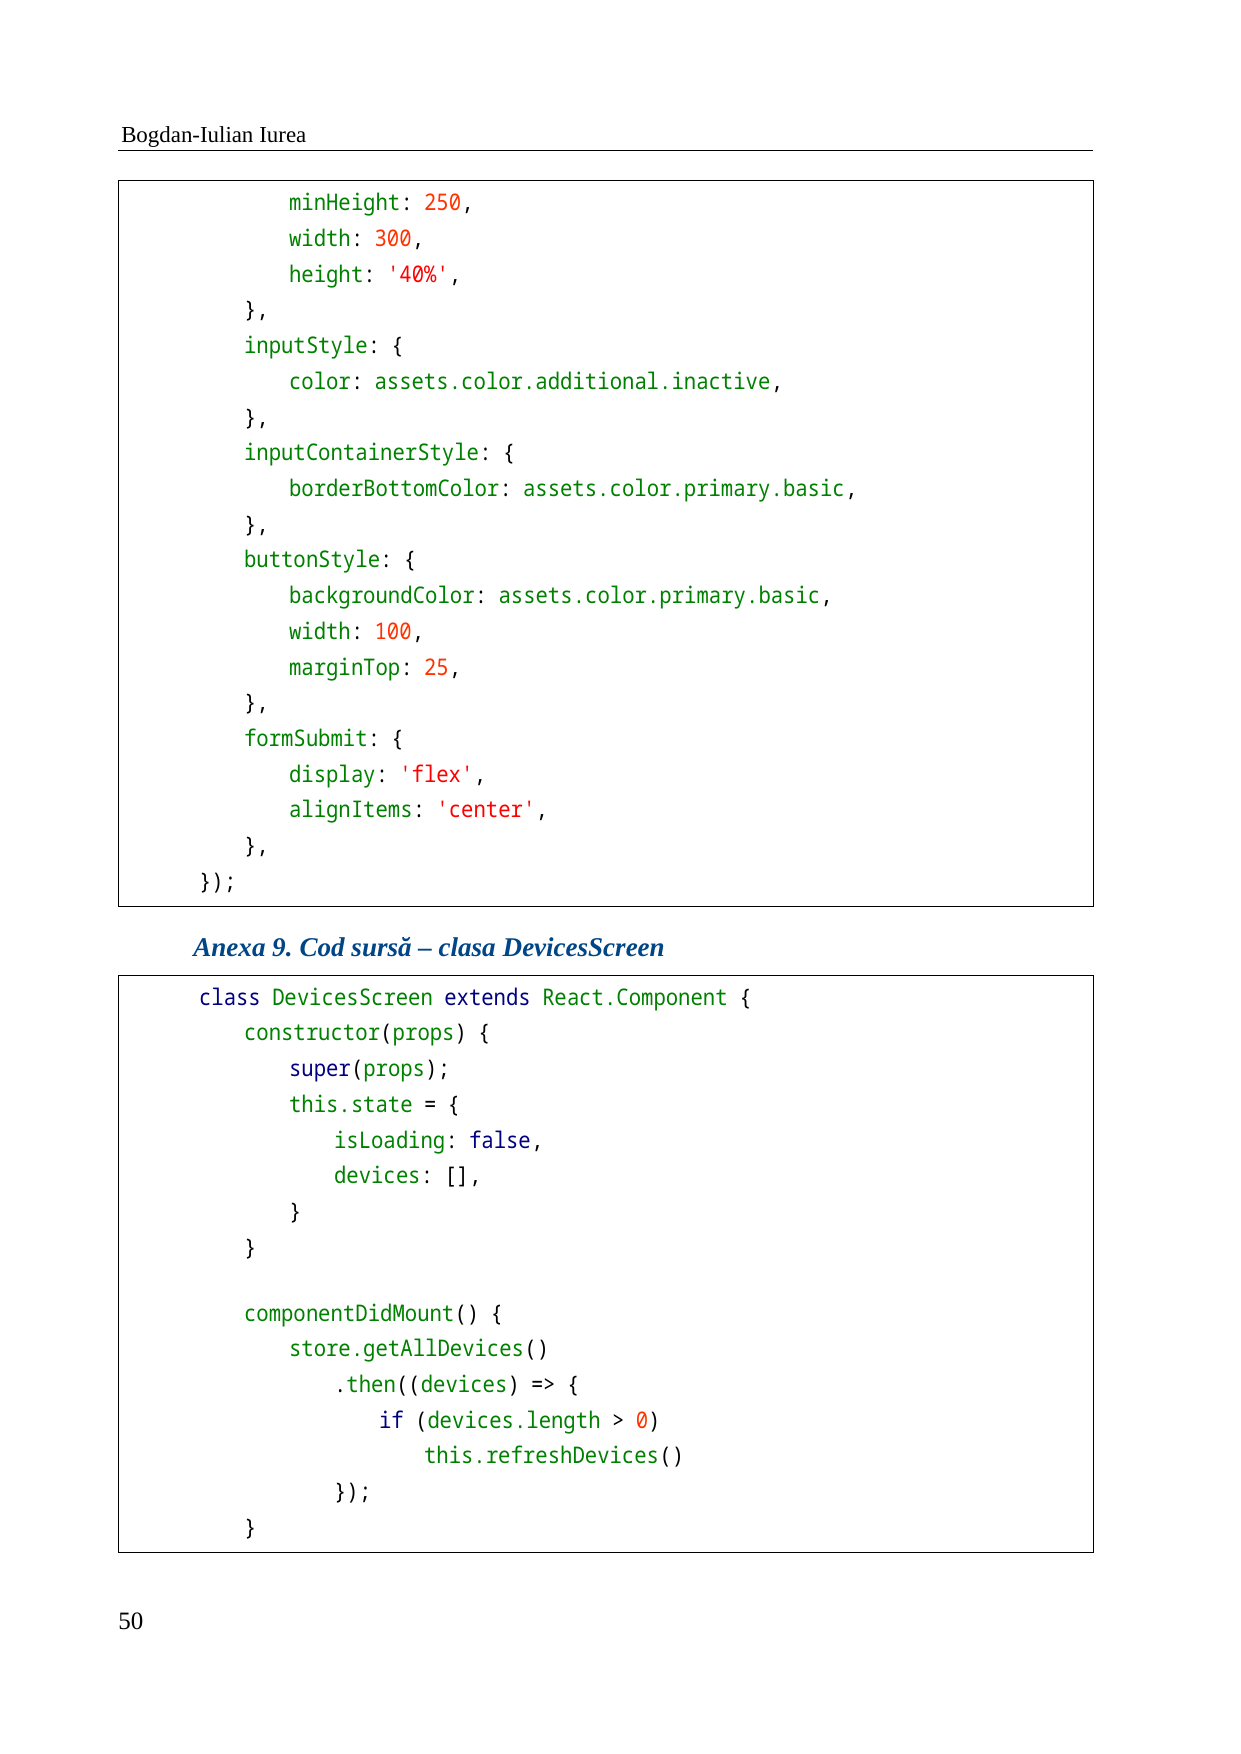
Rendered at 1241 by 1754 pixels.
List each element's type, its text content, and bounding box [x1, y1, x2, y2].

subtitle Cod sursă – clasa DevicesScreen [193, 931, 1093, 962]
table_header class DevicesScreen extends React.Component { constructor(props) { super(props); this.state = { isLoading: false, devices: [], } } componentDidMount() { store.getAllDevices() .then((devices) => { if (devices.length > 0) this.refreshDevices() }); } [119, 976, 1093, 1552]
table_header minHeight: 250, width: 300, height: '40%', }, inputStyle: { color: assets.color.additional.inactive, }, inputContainerStyle: { borderBottomColor: assets.color.primary.basic, }, buttonStyle: { backgroundColor: assets.color.primary.basic, width: 100, marginTop: 25, }, formSubmit: { display: 'flex', alignItems: 'center', }, }); [119, 181, 1093, 906]
